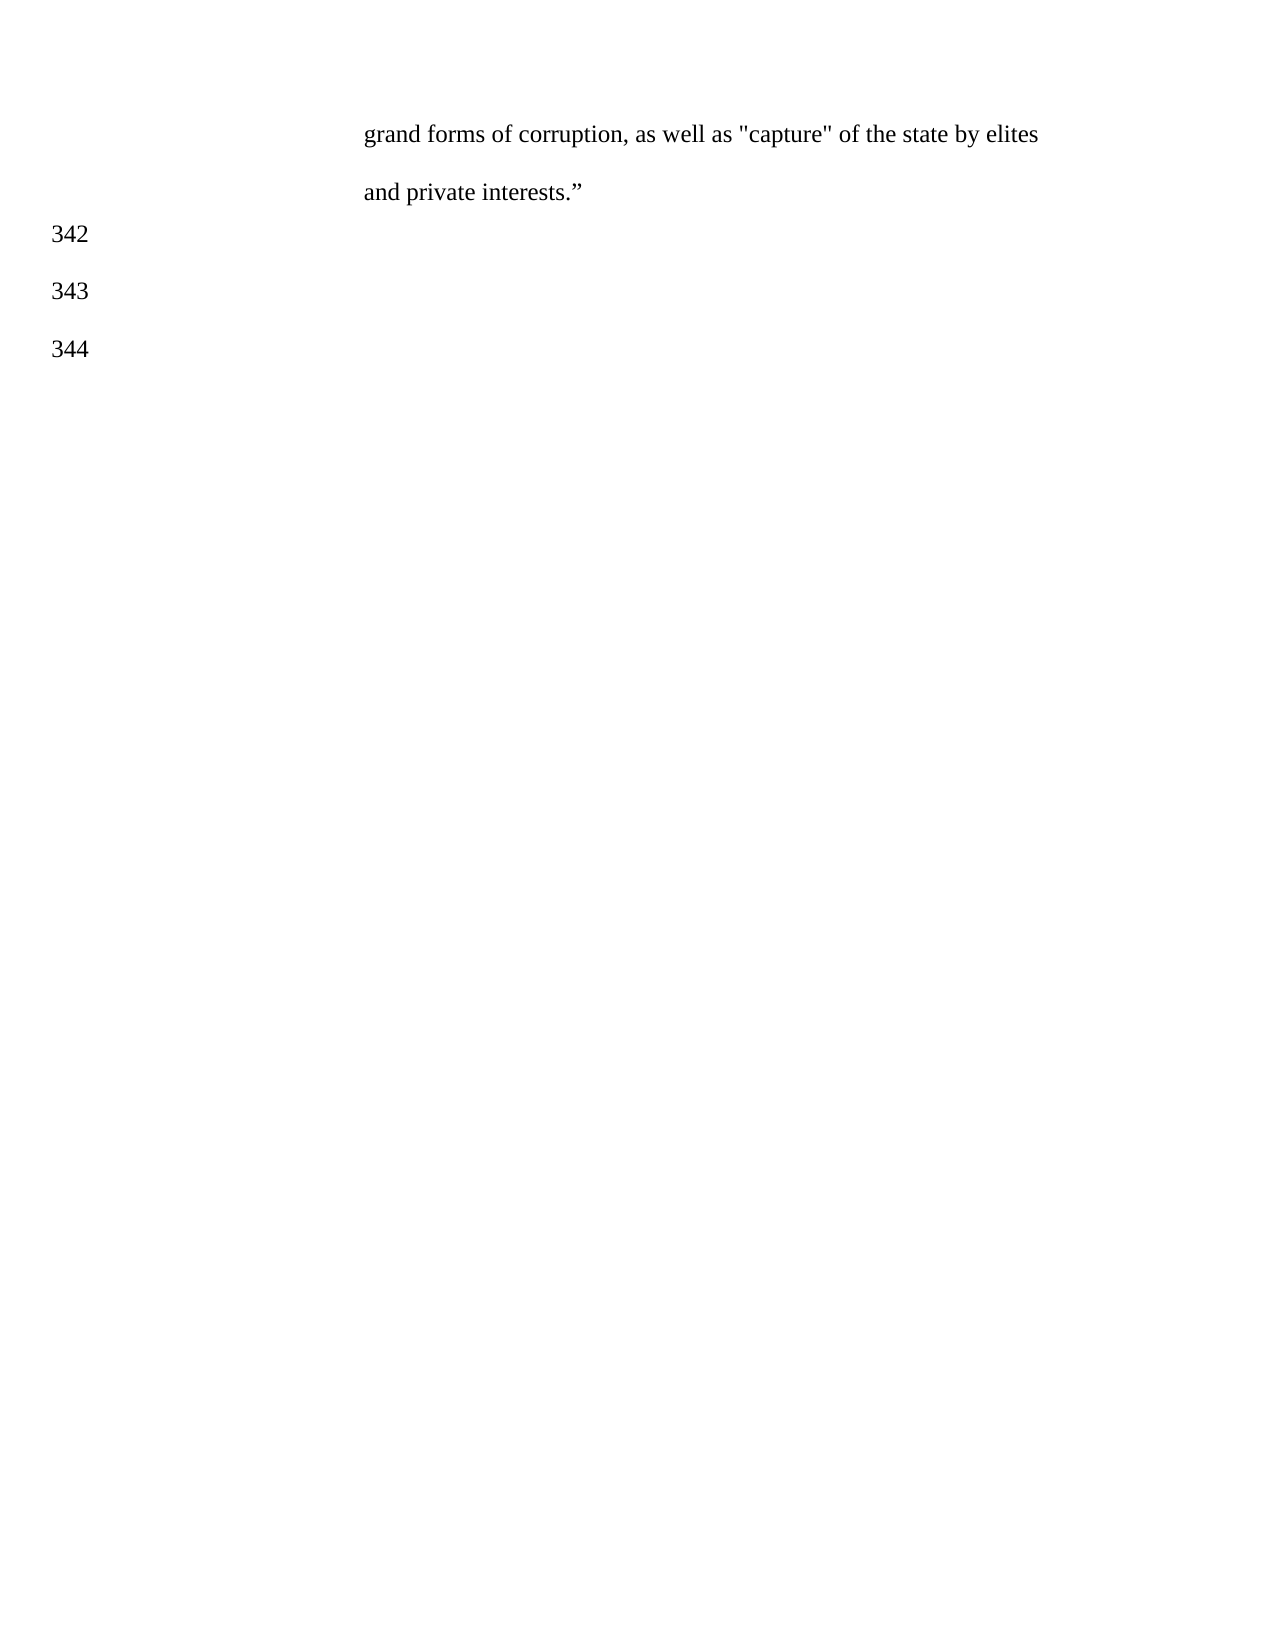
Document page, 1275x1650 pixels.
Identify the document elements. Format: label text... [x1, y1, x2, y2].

table_cell [119, 119, 351, 218]
table_cell grand forms of corruption, as well as "capture" of the state by elites and private interests.” [352, 119, 1092, 218]
